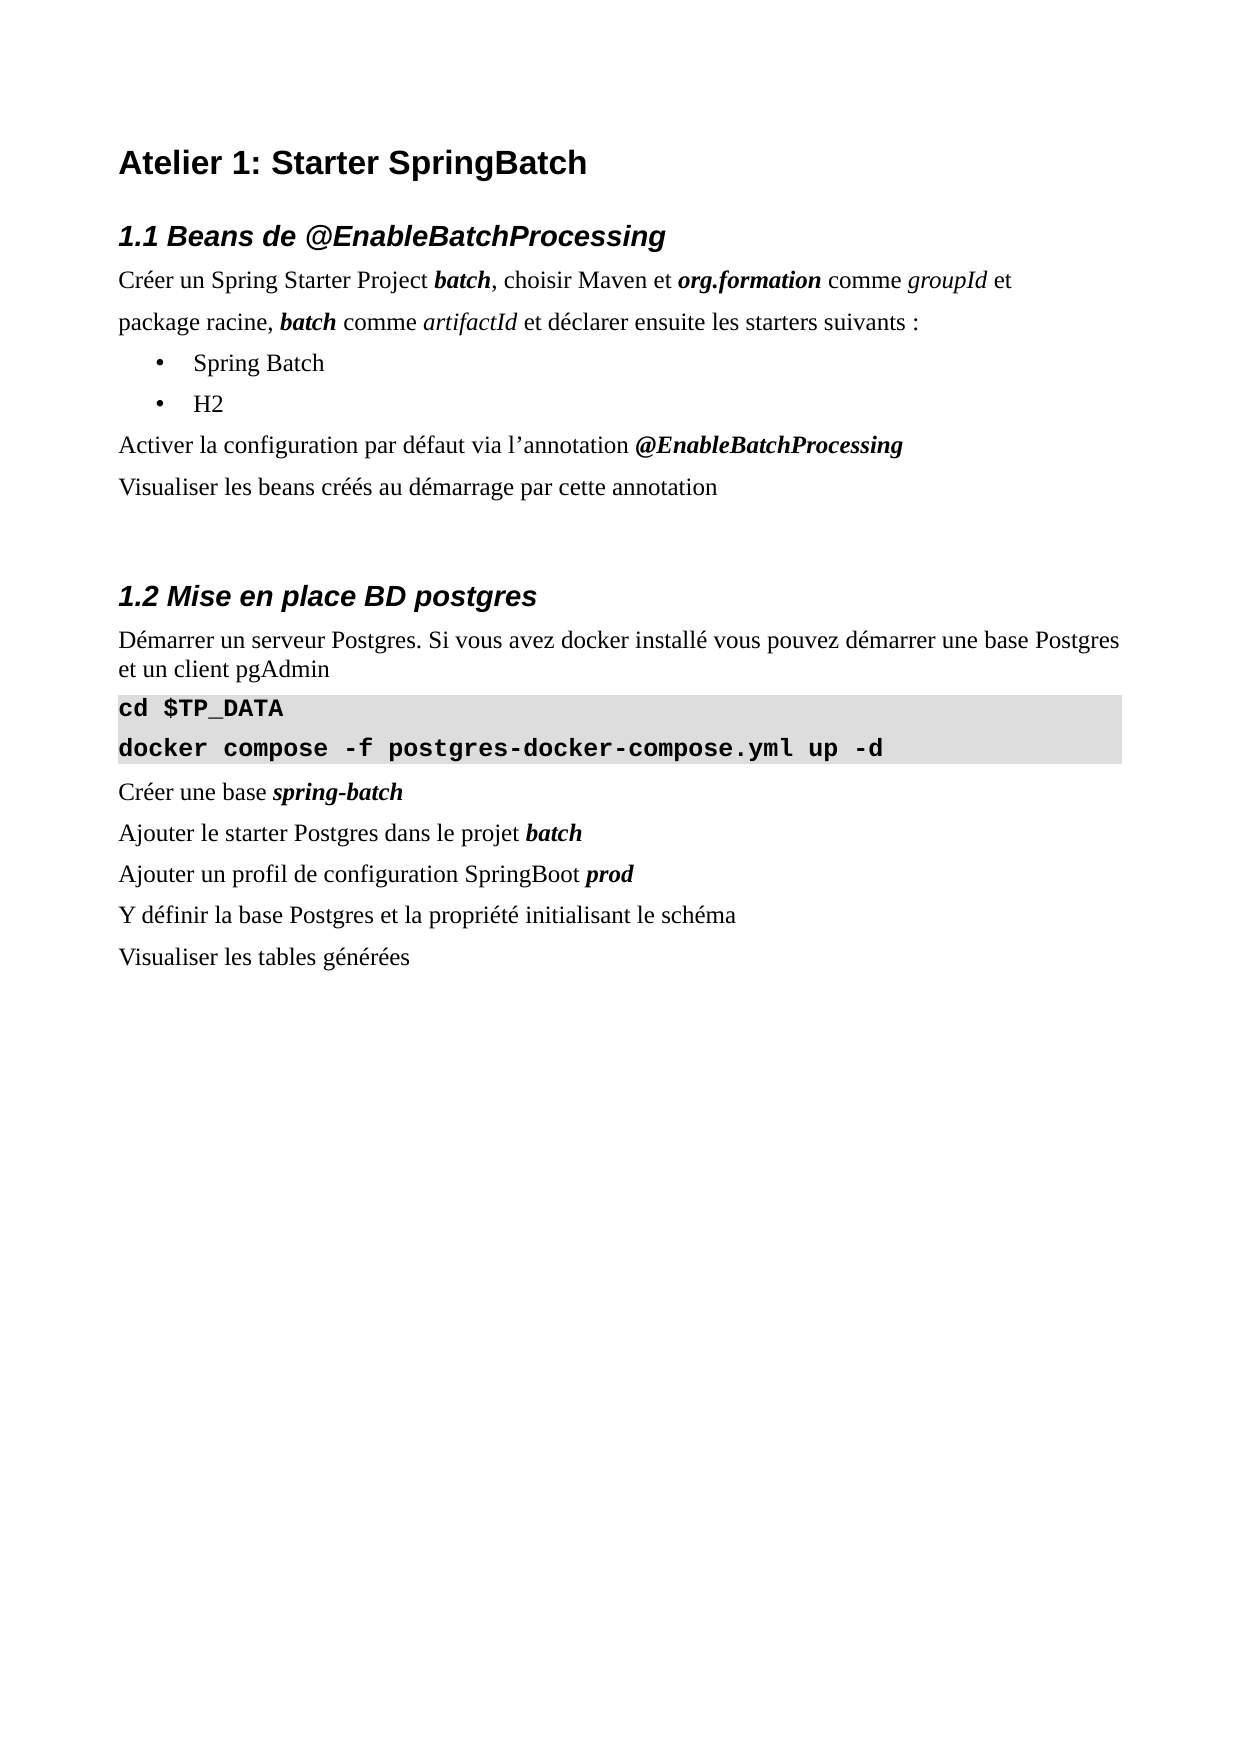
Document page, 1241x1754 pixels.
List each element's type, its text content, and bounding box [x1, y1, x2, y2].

text Activer la configuration par défaut via l’annotation @EnableBatchProcessing [118, 430, 1122, 459]
text docker compose -f postgres-docker-compose.yml up -d [118, 736, 1122, 764]
list Spring Batch [156, 348, 1122, 377]
text Visualiser les tables générées [118, 942, 1122, 971]
subtitle 1.1 Beans de @EnableBatchProcessing [118, 219, 1122, 253]
text cd $TP_DATA [118, 695, 1122, 723]
subtitle Atelier 1: Starter SpringBatch [118, 143, 1122, 182]
subtitle 1.2 Mise en place BD postgres [118, 579, 1122, 613]
text Visualiser les beans créés au démarrage par cette annotation [118, 472, 1122, 500]
list H2 [156, 389, 1122, 418]
text Créer un Spring Starter Project batch, choisir Maven et org.formation comme groupId et [118, 265, 1122, 294]
text Y définir la base Postgres et la propriété initialisant le schéma [118, 901, 1122, 929]
text Ajouter un profil de configuration SpringBoot prod [118, 859, 1122, 888]
text Créer une base spring-batch [118, 777, 1122, 806]
text Ajouter le starter Postgres dans le projet batch [118, 818, 1122, 847]
text package racine, batch comme artifactId et déclarer ensuite les starters suivants : [118, 307, 1122, 335]
text Démarrer un serveur Postgres. Si vous avez docker installé vous pouvez démarrer une base Postgres et un client pgAdmin [118, 625, 1122, 683]
